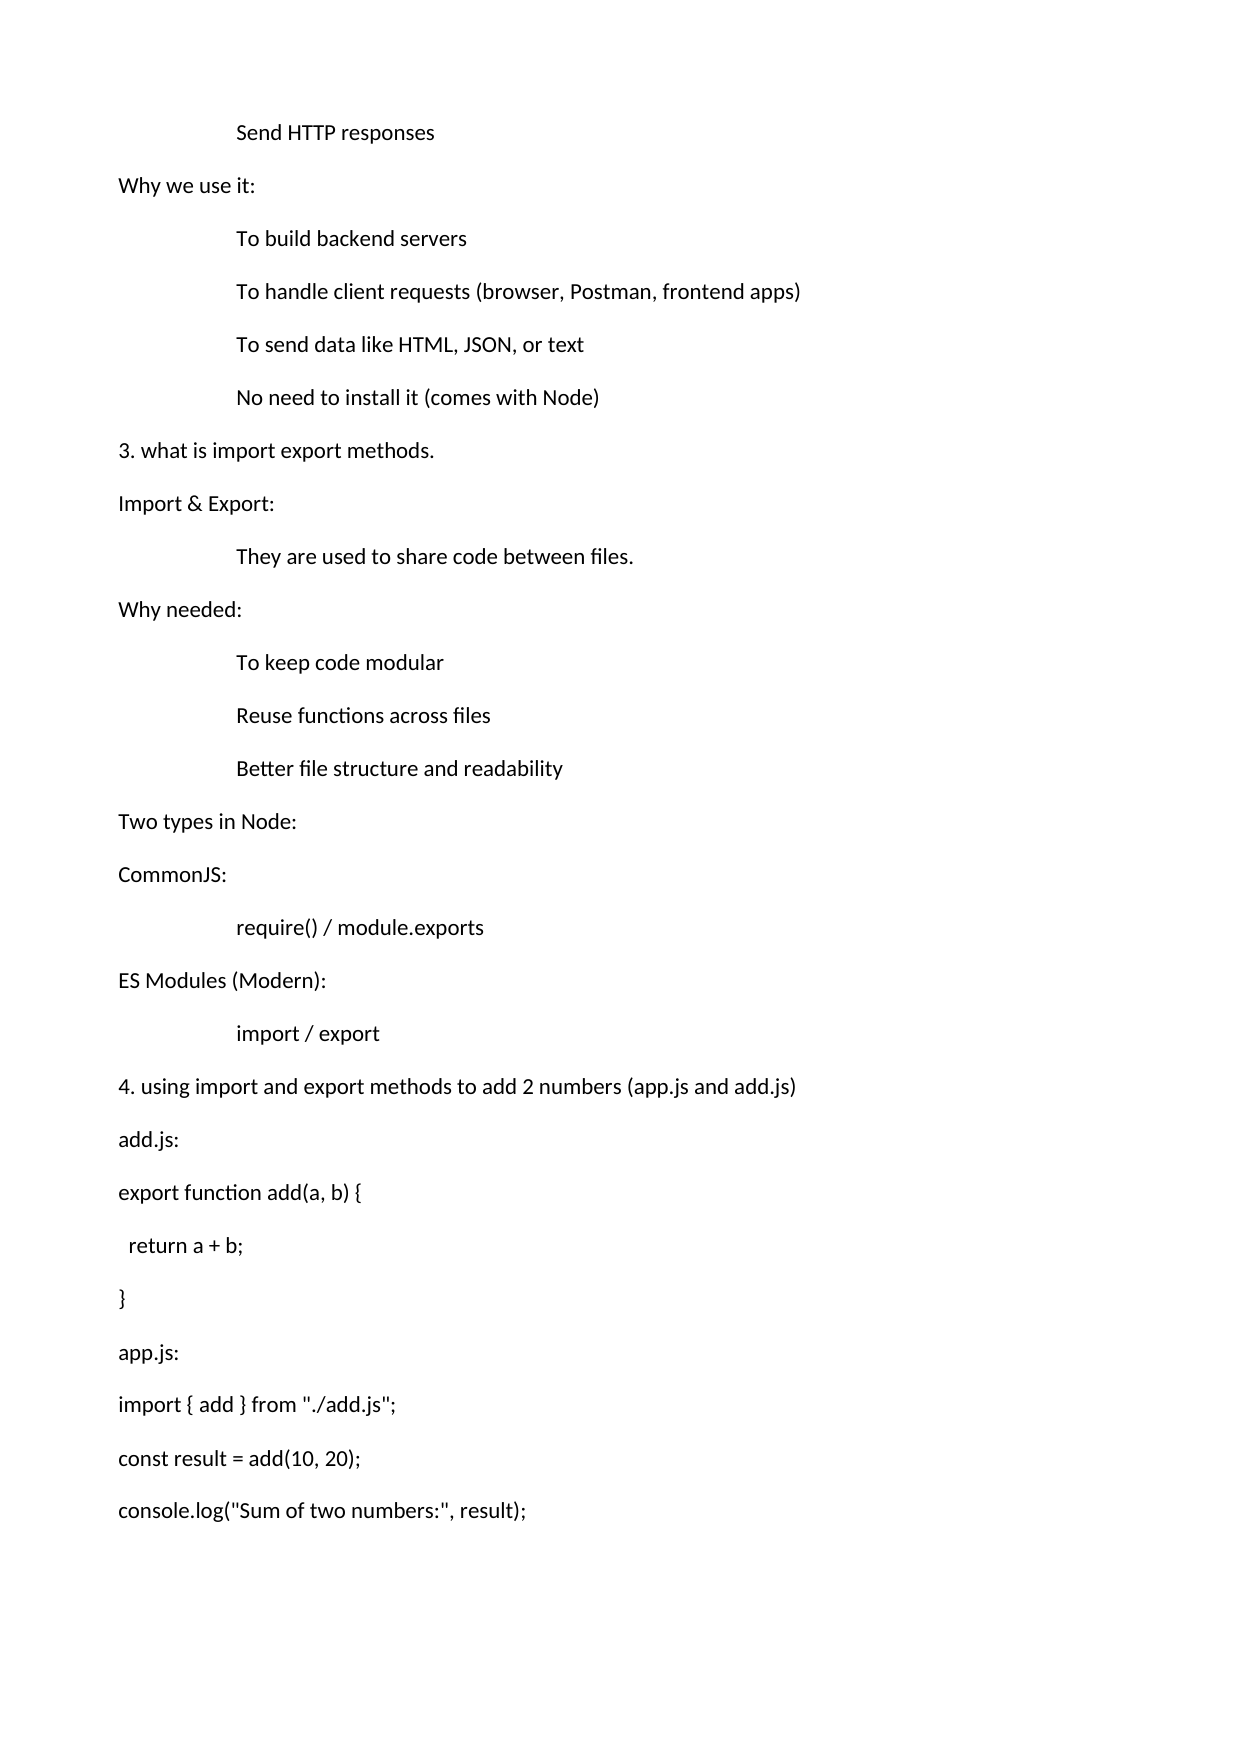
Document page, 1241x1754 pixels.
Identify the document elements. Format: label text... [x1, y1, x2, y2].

text 3. what is import export methods. [118, 436, 1122, 464]
text To handle client requests (browser, Postman, frontend apps) [118, 277, 1122, 305]
text Why needed: [118, 595, 1122, 623]
text They are used to share code between files. [118, 542, 1122, 570]
text import { add } from "./add.js"; [118, 1391, 1122, 1419]
text } [118, 1284, 1122, 1313]
text app.js: [118, 1338, 1122, 1366]
text import / export [118, 1019, 1122, 1047]
text Better file structure and readability [118, 754, 1122, 782]
text Reuse functions across files [118, 701, 1122, 729]
text Import & Export: [118, 489, 1122, 517]
text Why we use it: [118, 171, 1122, 199]
text add.js: [118, 1126, 1122, 1153]
text export function add(a, b) { [118, 1178, 1122, 1207]
text Send HTTP responses [118, 118, 1122, 146]
text ES Modules (Modern): [118, 966, 1122, 994]
text CommonJS: [118, 860, 1122, 888]
text return a + b; [118, 1232, 1122, 1259]
text No need to install it (comes with Node) [118, 383, 1122, 411]
text To build backend servers [118, 224, 1122, 252]
text const result = add(10, 20); [118, 1444, 1122, 1472]
text require() / module.exports [118, 913, 1122, 941]
text To keep code modular [118, 648, 1122, 676]
text console.log("Sum of two numbers:", result); [118, 1497, 1122, 1525]
text 4. using import and export methods to add 2 numbers (app.js and add.js) [118, 1072, 1122, 1101]
text Two types in Node: [118, 807, 1122, 835]
text To send data like HTML, JSON, or text [118, 330, 1122, 358]
